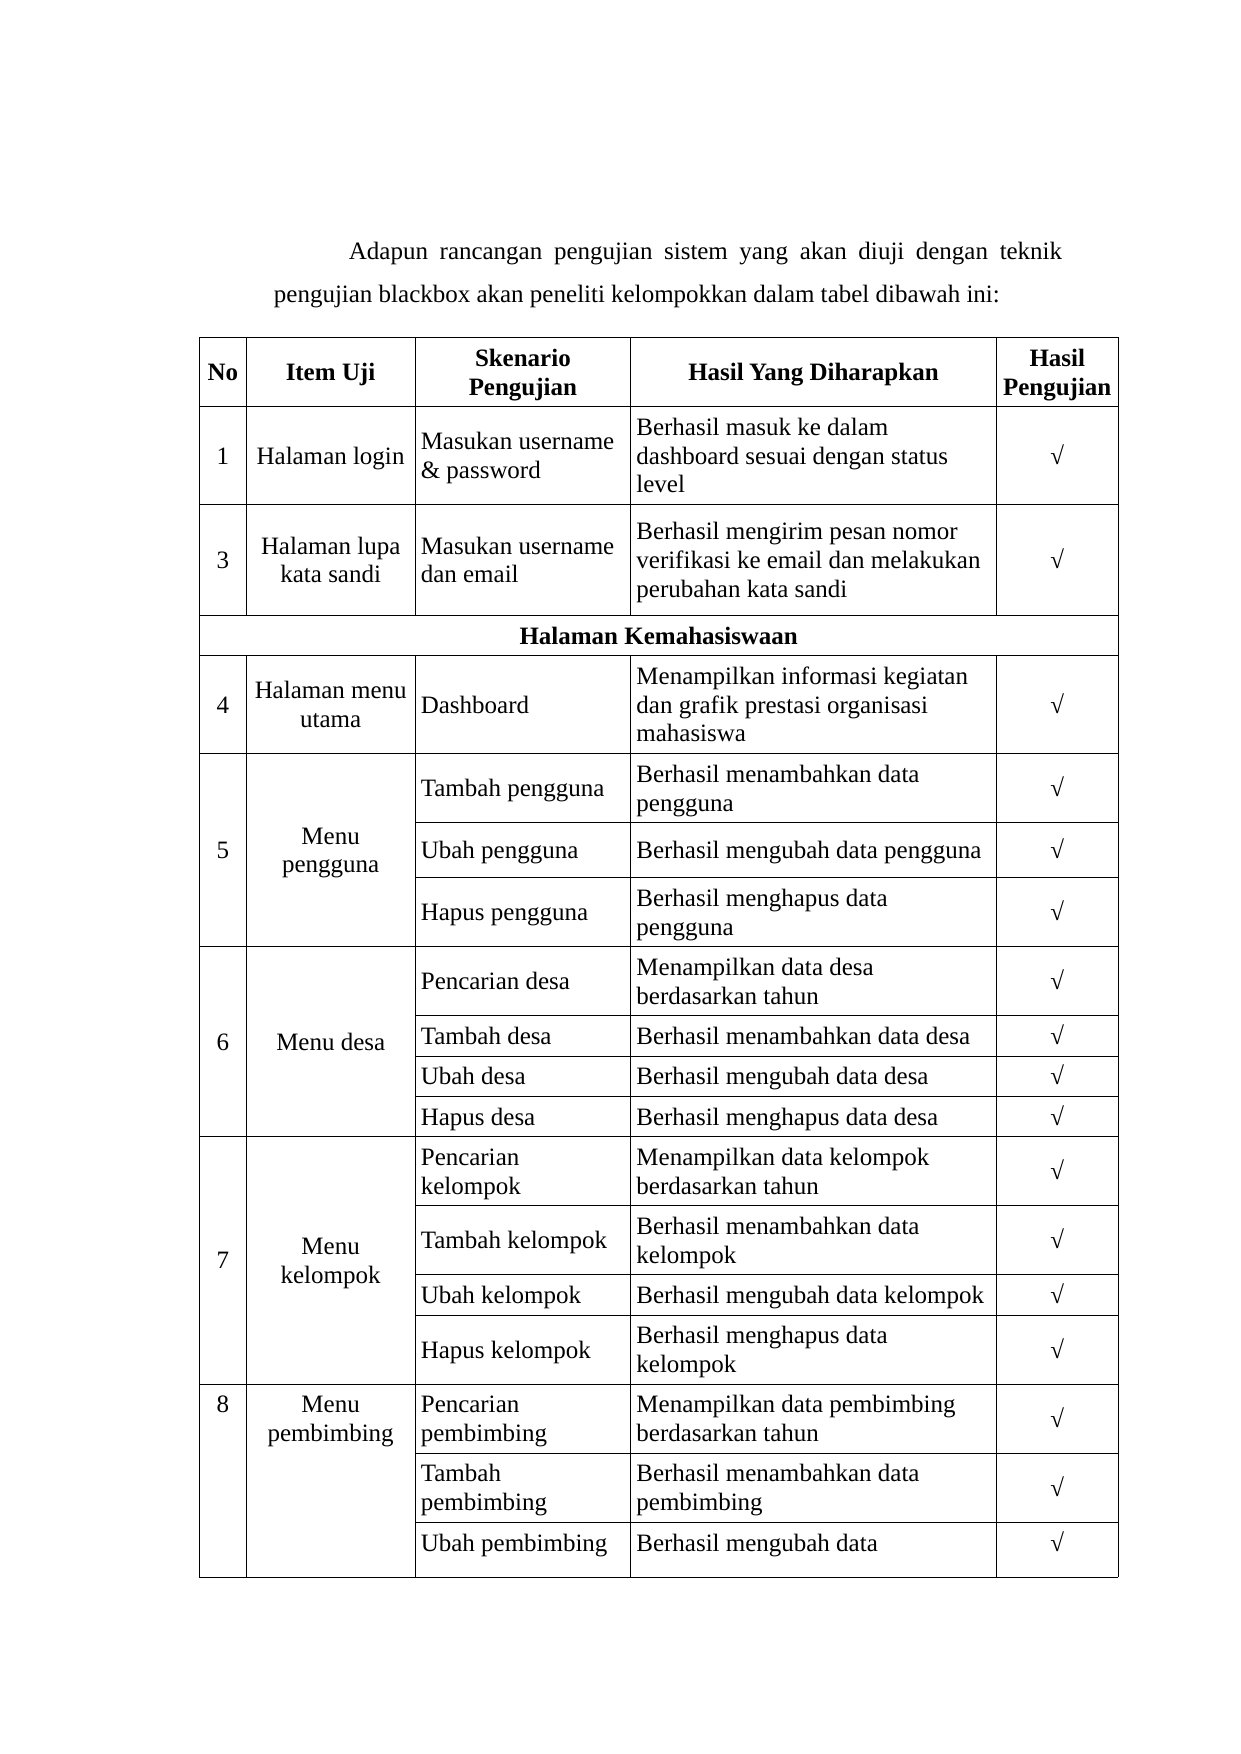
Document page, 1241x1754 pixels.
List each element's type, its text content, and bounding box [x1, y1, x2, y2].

table_cell 6 [200, 947, 246, 1136]
table_cell Ubah desa [416, 1057, 630, 1096]
table_cell Menu kelompok [247, 1137, 415, 1384]
table_cell √ [997, 1385, 1118, 1453]
table_cell Pencarian pembimbing [416, 1385, 630, 1453]
table_cell Menampilkan data kelompok berdasarkan tahun [631, 1137, 996, 1205]
table_cell Berhasil menghapus data desa [631, 1097, 996, 1136]
table_cell √ [997, 823, 1118, 877]
table_cell Menu desa [247, 947, 415, 1136]
table_cell √ [997, 1206, 1118, 1274]
table_cell Berhasil menghapus data kelompok [631, 1316, 996, 1384]
table_cell Hapus pengguna [416, 878, 630, 946]
table_cell √ [997, 1523, 1118, 1577]
table_cell Berhasil menambahkan data desa [631, 1016, 996, 1056]
table_cell Halaman lupa kata sandi [247, 505, 415, 615]
table_cell 1 [200, 407, 246, 504]
table_header Hasil Yang Diharapkan [631, 338, 996, 406]
table_cell Hapus desa [416, 1097, 630, 1136]
table_cell √ [997, 1137, 1118, 1205]
table_cell √ [997, 407, 1118, 504]
table_cell Pencarian desa [416, 947, 630, 1015]
table_cell Berhasil menambahkan data kelompok [631, 1206, 996, 1274]
table_header Item Uji [247, 338, 415, 406]
table_cell Masukan username & password [416, 407, 630, 504]
table_cell 5 [200, 754, 246, 946]
table_cell √ [997, 1057, 1118, 1096]
table_cell 3 [200, 505, 246, 615]
table_cell Tambah pembimbing [416, 1454, 630, 1522]
table_cell Menampilkan informasi kegiatan dan grafik prestasi organisasi mahasiswa [631, 656, 996, 753]
table_cell Menampilkan data pembimbing berdasarkan tahun [631, 1385, 996, 1453]
table_cell Pencarian kelompok [416, 1137, 630, 1205]
table_cell Masukan username dan email [416, 505, 630, 615]
table_cell Berhasil menambahkan data pembimbing [631, 1454, 996, 1522]
table_cell √ [997, 656, 1118, 753]
table_cell Berhasil mengirim pesan nomor verifikasi ke email dan melakukan perubahan kata sandi [631, 505, 996, 615]
table_cell Ubah pengguna [416, 823, 630, 877]
table_cell √ [997, 505, 1118, 615]
table_cell √ [997, 1097, 1118, 1136]
table_cell 4 [200, 656, 246, 753]
table_cell Berhasil menambahkan data pengguna [631, 754, 996, 822]
table_cell √ [997, 947, 1118, 1015]
table_cell Berhasil mengubah data kelompok [631, 1275, 996, 1314]
table_cell Berhasil mengubah data desa [631, 1057, 996, 1096]
table_cell 8 [200, 1385, 246, 1577]
table_cell Halaman login [247, 407, 415, 504]
table_header No [200, 338, 246, 406]
table_cell Berhasil masuk ke dalam dashboard sesuai dengan status level [631, 407, 996, 504]
table_header Hasil Pengujian [997, 338, 1118, 406]
table_cell Tambah kelompok [416, 1206, 630, 1274]
table_cell Tambah pengguna [416, 754, 630, 822]
text Adapun rancangan pengujian sistem yang akan diuji dengan teknik pengujian blackbox akan peneliti kelompokkan dalam tabel dibawah ini: [274, 236, 1063, 308]
table_cell Ubah pembimbing [416, 1523, 630, 1577]
table_cell √ [997, 1454, 1118, 1522]
table_cell Berhasil menghapus data pengguna [631, 878, 996, 946]
table_cell Menu pengguna [247, 754, 415, 946]
table_cell Ubah kelompok [416, 1275, 630, 1314]
table_cell Dashboard [416, 656, 630, 753]
table_cell Halaman menu utama [247, 656, 415, 753]
table_cell Berhasil mengubah data pengguna [631, 823, 996, 877]
table_cell Hapus kelompok [416, 1316, 630, 1384]
table_cell Menu pembimbing [247, 1385, 415, 1577]
table_cell Halaman Kemahasiswaan [200, 616, 1118, 655]
table_cell √ [997, 754, 1118, 822]
table_header Skenario Pengujian [416, 338, 630, 406]
table_cell √ [997, 878, 1118, 946]
table_cell √ [997, 1316, 1118, 1384]
table_cell Tambah desa [416, 1016, 630, 1056]
table_cell 7 [200, 1137, 246, 1384]
table_cell Menampilkan data desa berdasarkan tahun [631, 947, 996, 1015]
table_cell Berhasil mengubah data [631, 1523, 996, 1577]
table_cell √ [997, 1016, 1118, 1056]
table_cell √ [997, 1275, 1118, 1314]
